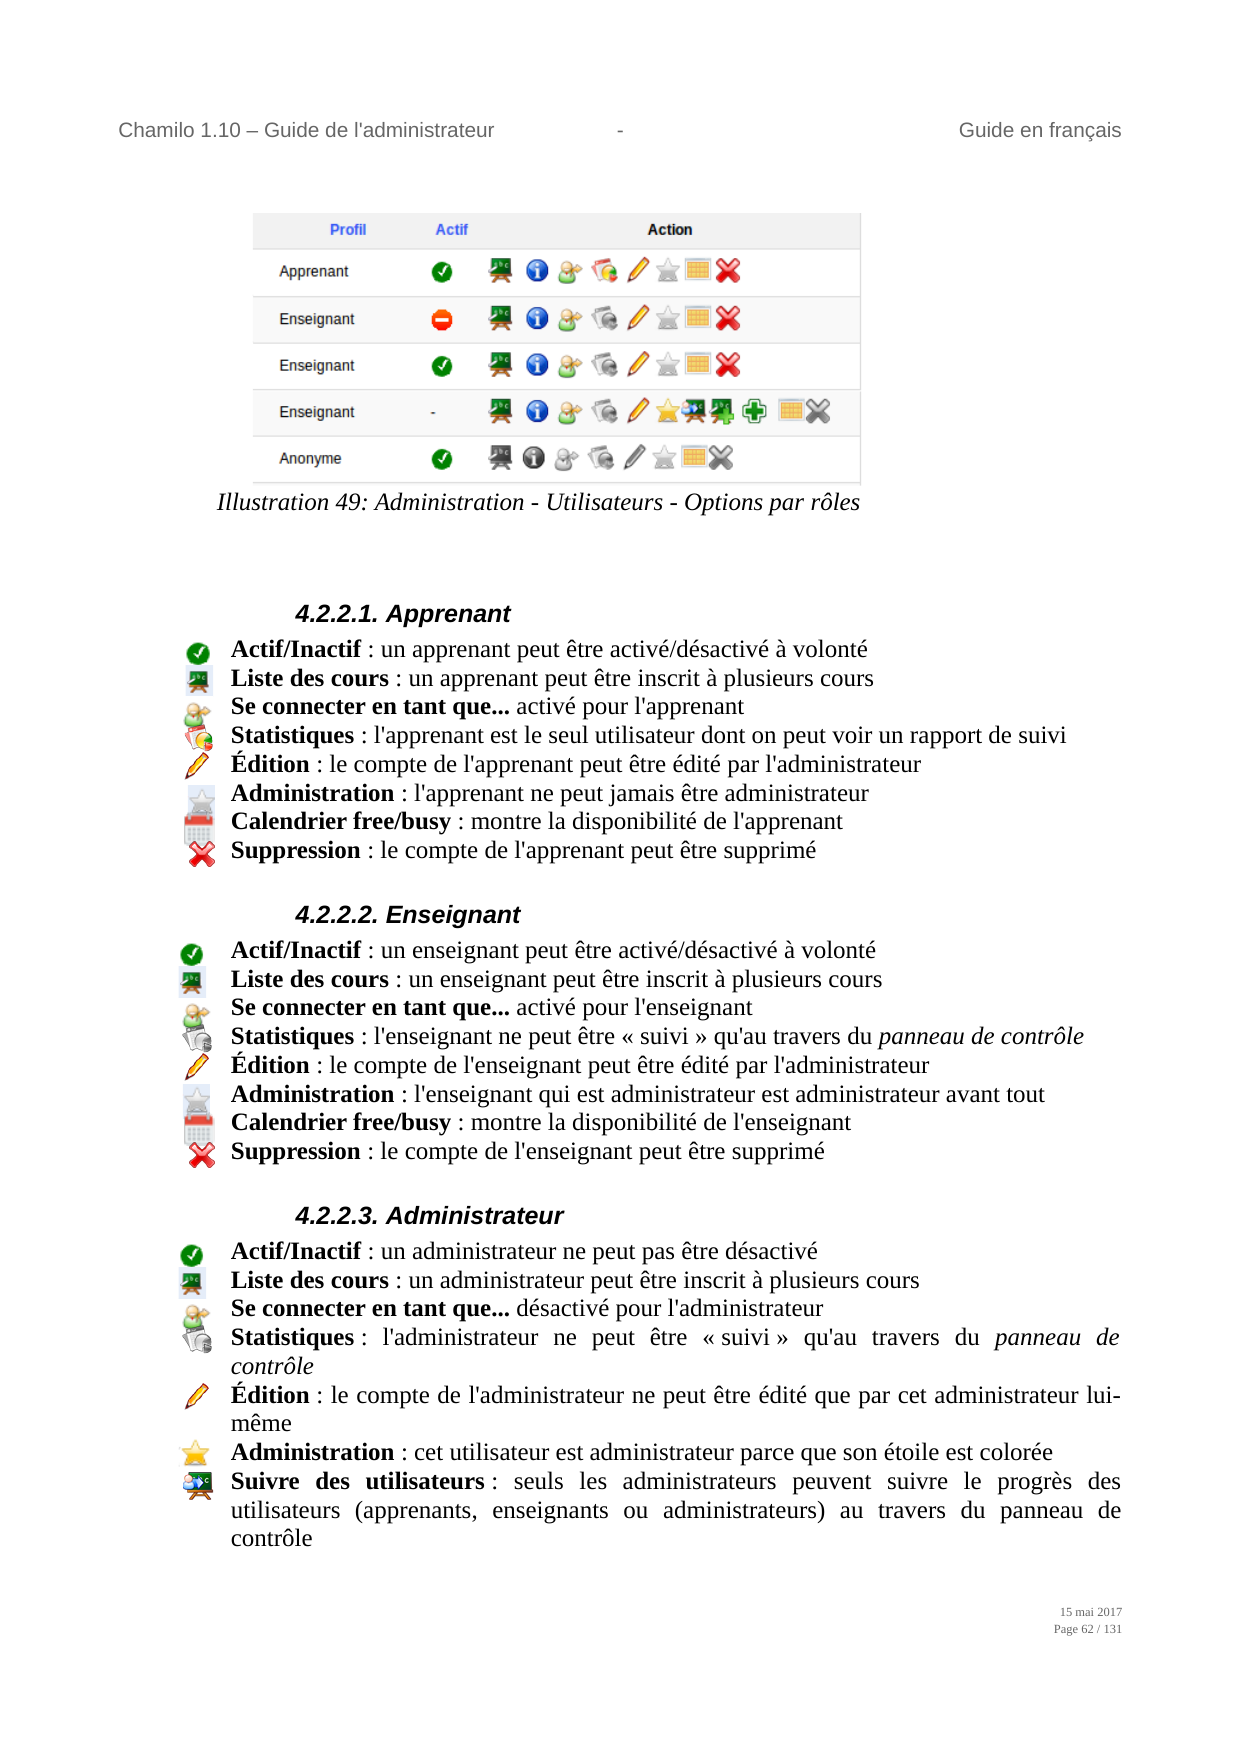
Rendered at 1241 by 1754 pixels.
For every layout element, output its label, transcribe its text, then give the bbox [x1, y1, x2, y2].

picture [178, 1438, 215, 1502]
list Se connecter en tant que... activé pour l'apprenant [214, 691, 1122, 720]
picture [182, 785, 216, 868]
list Suppression : le compte de l'enseignant peut être supprimé [216, 1136, 1122, 1165]
picture [177, 635, 214, 780]
list Administration : cet utilisateur est administrateur parce que son étoile est colorée [193, 1437, 1122, 1466]
list Se connecter en tant que... désactivé pour l'administrateur [207, 1293, 1122, 1322]
list Statistiques : l'enseignant ne peut être « suivi » qu'au travers du panneau de contrôle [212, 1021, 1122, 1050]
list Liste des cours : un apprenant peut être inscrit à plusieurs cours [214, 663, 1122, 691]
list Statistiques : l'administrateur ne peut être « suivi » qu'au travers du panneau de contrôle [193, 1322, 1122, 1380]
text Illustration 49: Administration - Utilisateurs - Options par rôles [217, 199, 938, 516]
picture [176, 936, 213, 1081]
list Liste des cours : un enseignant peut être inscrit à plusieurs cours [207, 964, 1122, 992]
list Actif/Inactif : un apprenant peut être activé/désactivé à volonté [193, 634, 1122, 663]
list Édition : le compte de l'administrateur ne peut être édité que par cet administrateur lui-même [193, 1380, 1122, 1437]
picture [182, 1084, 216, 1169]
list Administration : l'apprenant ne peut jamais être administrateur [193, 778, 1122, 806]
list Administration : l'enseignant qui est administrateur est administrateur avant tout [193, 1079, 1122, 1107]
list Édition : le compte de l'enseignant peut être édité par l'administrateur [210, 1050, 1122, 1079]
subtitle Enseignant [295, 900, 1122, 928]
picture [182, 1383, 210, 1410]
list Suppression : le compte de l'apprenant peut être supprimé [216, 835, 1122, 864]
list Actif/Inactif : un enseignant peut être activé/désactivé à volonté [193, 935, 1122, 964]
picture [252, 213, 866, 487]
list Édition : le compte de l'apprenant peut être édité par l'administrateur [210, 749, 1122, 778]
list Calendrier free/busy : montre la disponibilité de l'apprenant [215, 806, 1122, 835]
list Liste des cours : un administrateur peut être inscrit à plusieurs cours [207, 1265, 1122, 1293]
list Se connecter en tant que... activé pour l'enseignant [207, 992, 1122, 1021]
list Actif/Inactif : un administrateur ne peut pas être désactivé [193, 1236, 1122, 1265]
list Suivre des utilisateurs : seuls les administrateurs peuvent suivre le progrès des utilisateurs (apprenants, enseignants ou administrateurs) au travers du panneau de contrôle [193, 1466, 1122, 1552]
picture [176, 1237, 213, 1354]
list Calendrier free/busy : montre la disponibilité de l'enseignant [210, 1107, 1122, 1136]
subtitle Apprenant [295, 599, 1122, 627]
subtitle Administrateur [295, 1201, 1122, 1229]
list Statistiques : l'apprenant est le seul utilisateur dont on peut voir un rapport de suivi [213, 720, 1122, 749]
